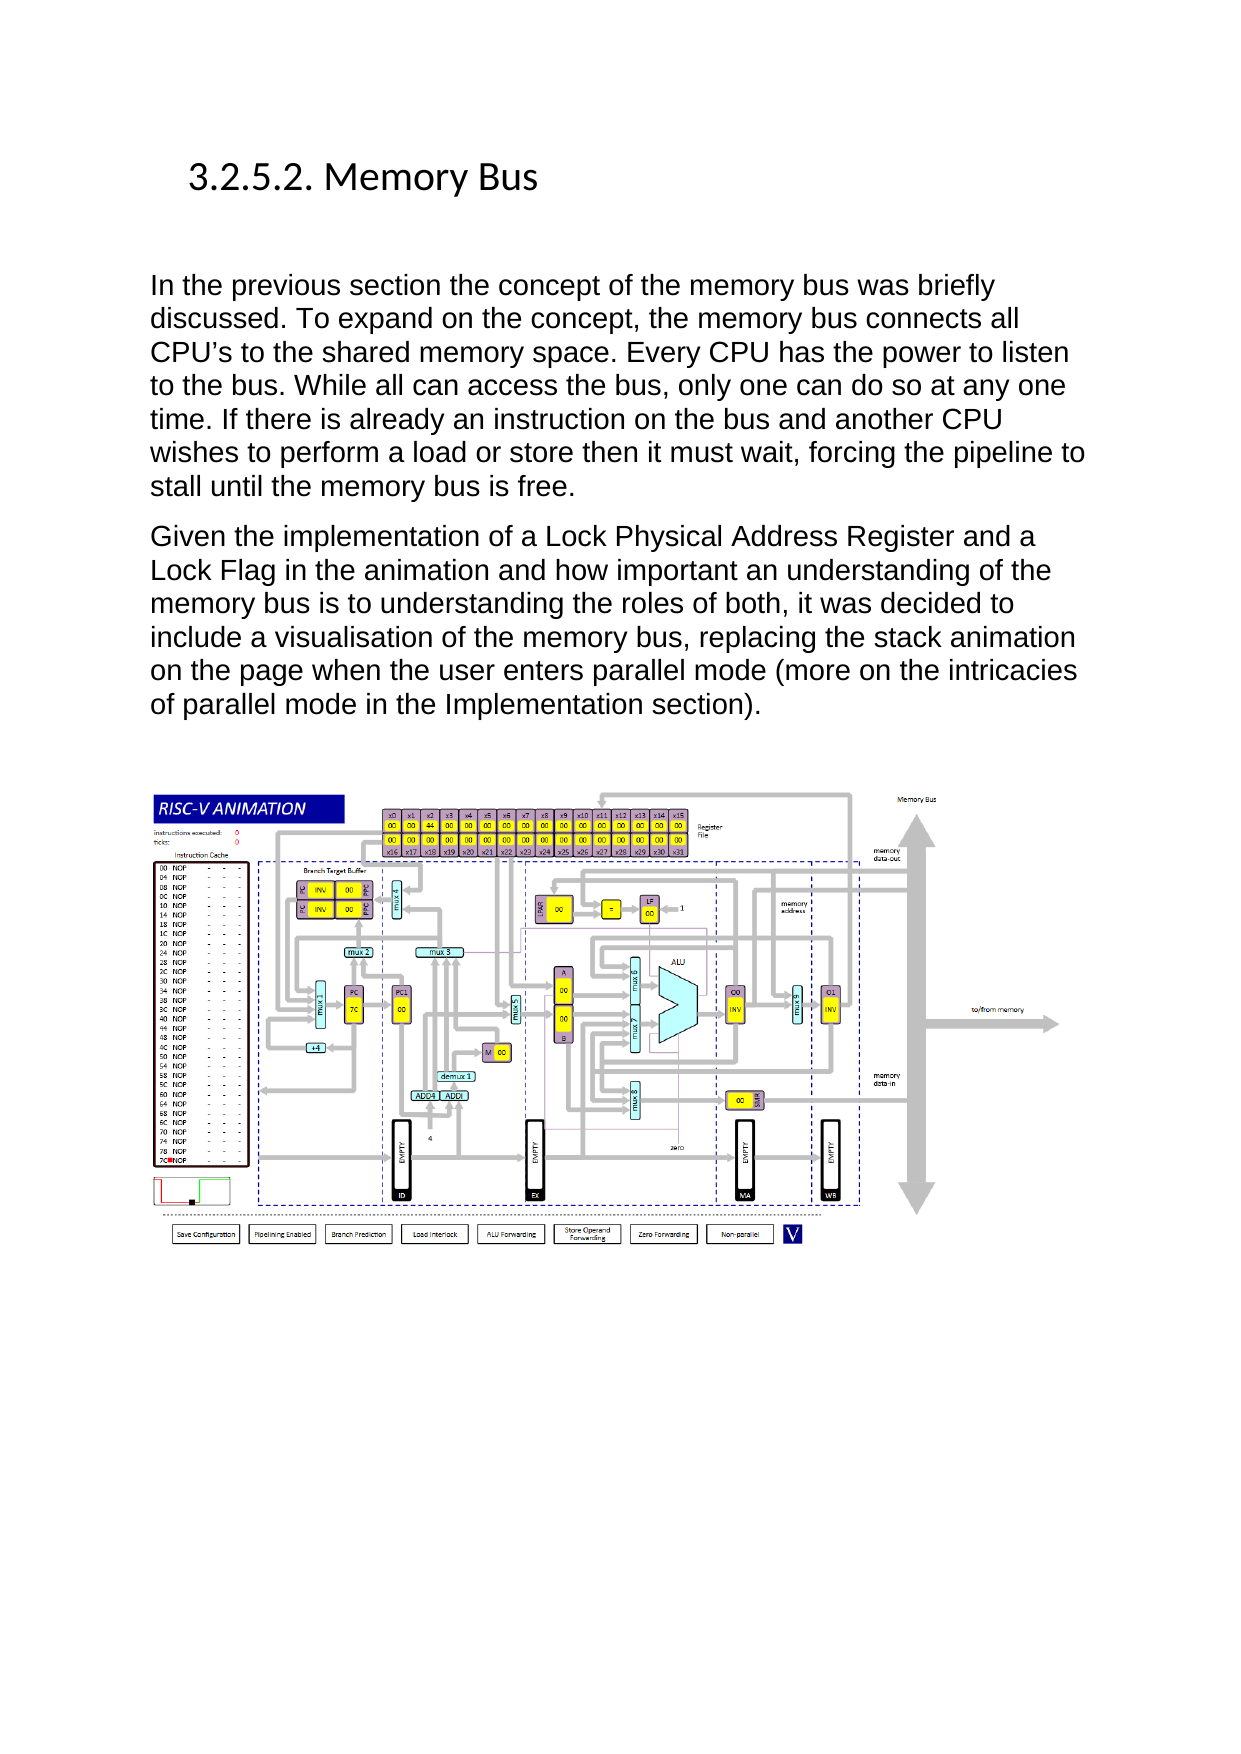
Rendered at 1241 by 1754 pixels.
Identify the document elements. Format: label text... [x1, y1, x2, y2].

text In the previous section the concept of the memory bus was briefly discussed. To expand on the concept, the memory bus connects all CPU’s to the shared memory space. Every CPU has the power to listen to the bus. While all can access the bus, only one can do so at any one time. If there is already an instruction on the bus and another CPU wishes to perform a load or store then it must wait, forcing the pipeline to stall until the memory bus is free. [150, 268, 1090, 502]
text Given the implementation of a Lock Physical Address Register and a Lock Flag in the animation and how important an understanding of the memory bus is to understanding the roles of both, it was decided to include a visualisation of the memory bus, replacing the stack animation on the page when the user enters parallel mode (more on the intricacies of parallel mode in the Implementation section). [150, 519, 1090, 720]
text 3.2.5.2. Memory Bus [150, 150, 1090, 201]
